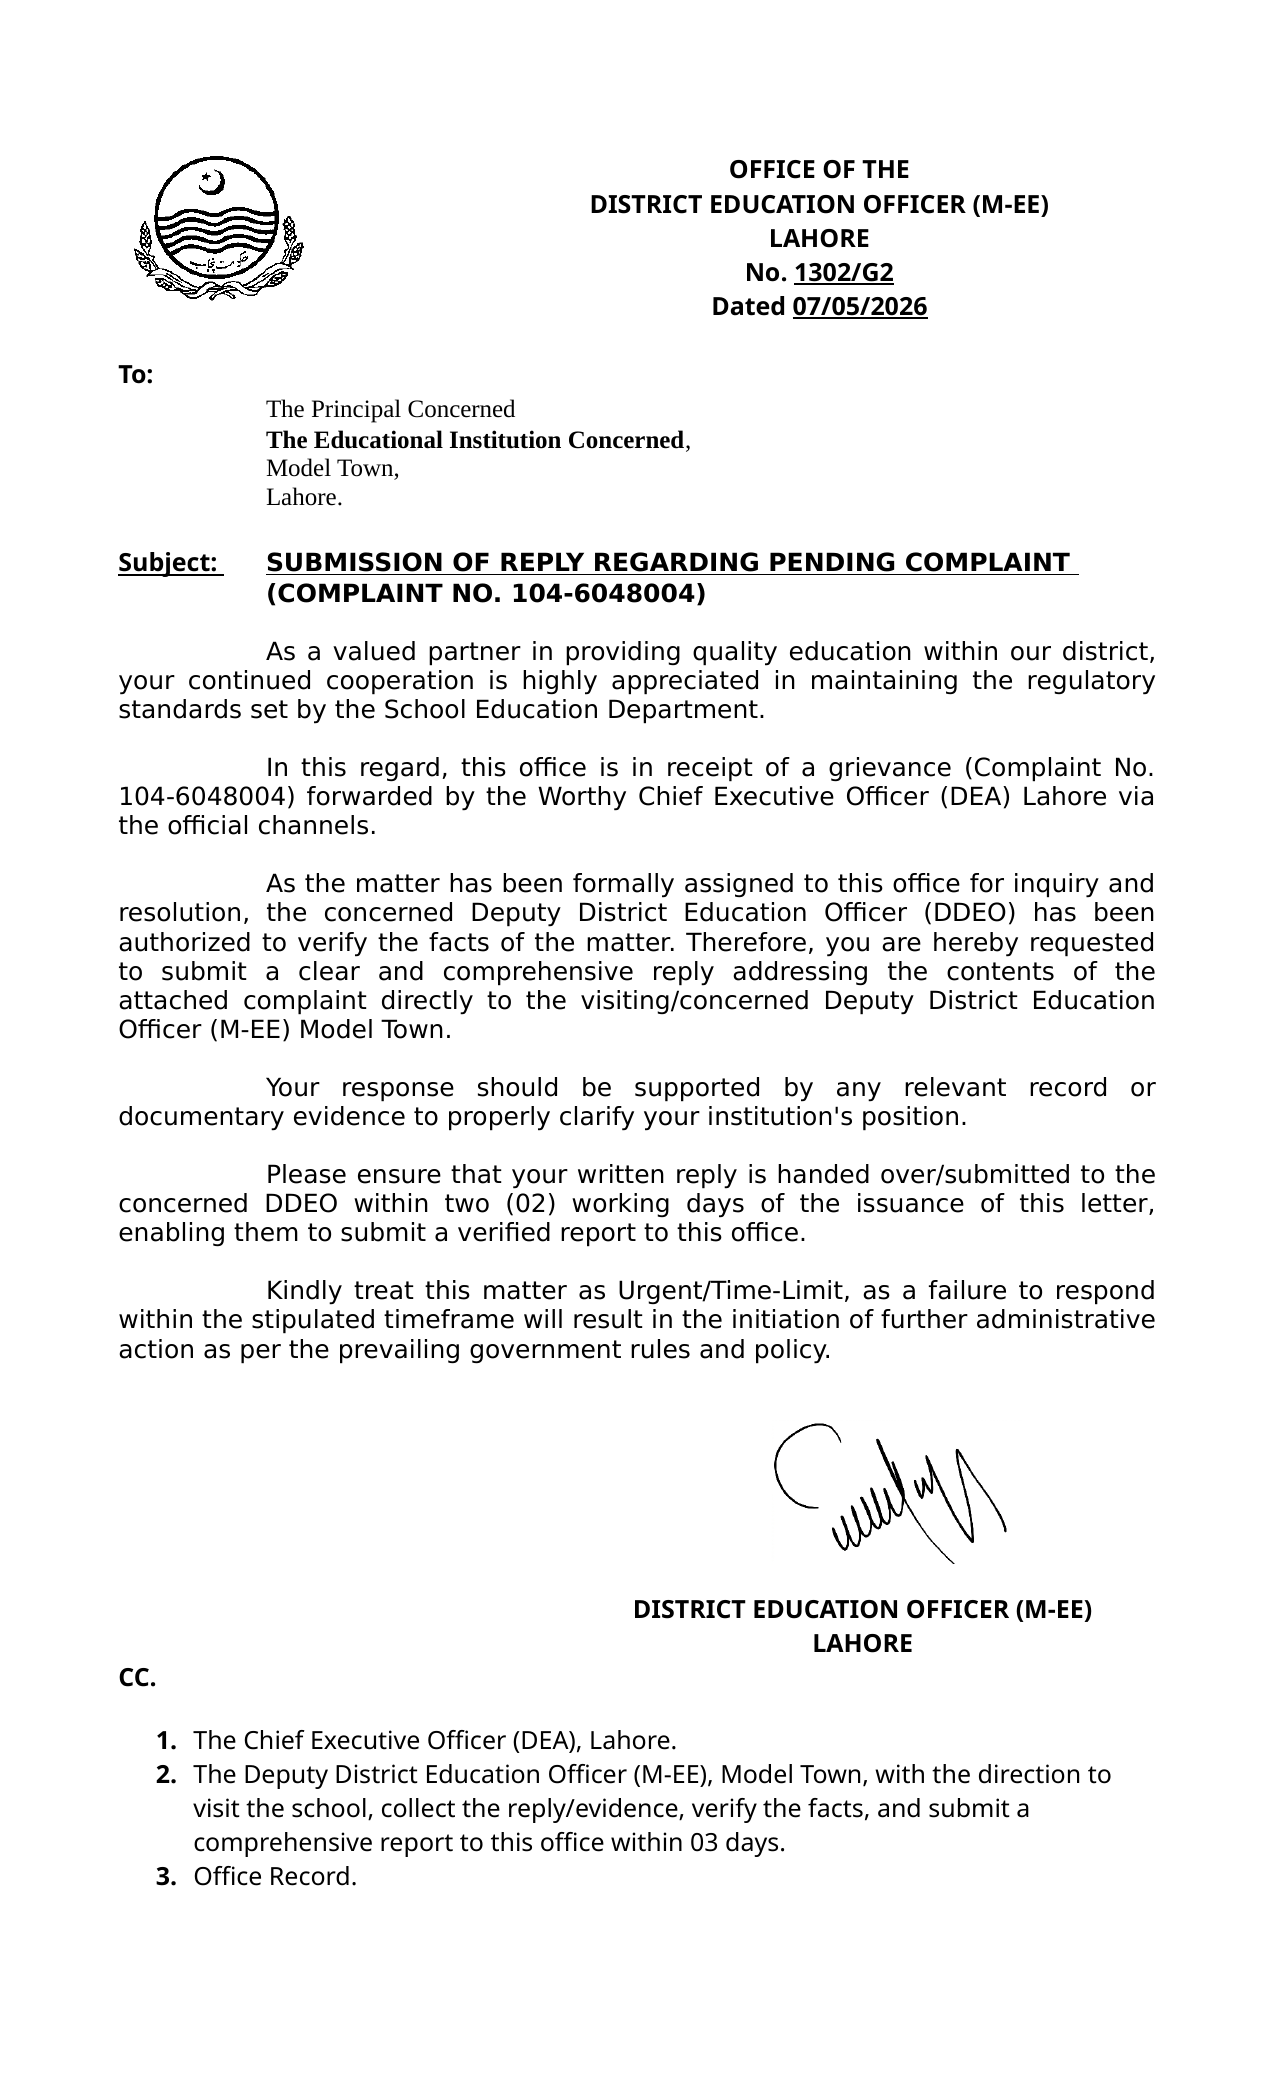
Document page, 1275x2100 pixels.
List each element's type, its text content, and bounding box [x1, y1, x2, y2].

text Kindly treat this matter as Urgent/Time-Limit, as a failure to respond within the stipulated timeframe will result in the initiation of further administrative action as per the prevailing government rules and policy. [118, 1277, 1157, 1364]
text LAHORE [568, 1626, 1157, 1660]
text DISTRICT EDUCATION OFFICER (M-EE) [568, 1592, 1157, 1626]
picture [130, 152, 308, 307]
text The Educational Institution Concerned, [118, 425, 1157, 453]
table_header OFFICE OF THE DISTRICT EDUCATION OFFICER (M-EE) LAHORE No. 1302/G2 Dated 07/05/2026 [373, 152, 1116, 322]
list The Deputy District Education Officer (M-EE), Model Town, with the direction to visit the school, collect the reply/evidence, verify the facts, and submit a comprehensive report to this office within 03 days. [156, 1757, 1157, 1859]
list The Chief Executive Officer (DEA), Lahore. [156, 1723, 1157, 1757]
list Office Record. [156, 1859, 1157, 1893]
table_header [118, 152, 373, 322]
text Subject: SUBMISSION OF REPLY REGARDING PENDING COMPLAINT (COMPLAINT NO. 104-6048004) [118, 545, 1157, 608]
text As the matter has been formally assigned to this office for inquiry and resolution, the concerned Deputy District Education Officer (DDEO) has been authorized to verify the facts of the matter. Therefore, you are hereby requested to submit a clear and comprehensive reply addressing the contents of the attached complaint directly to the visiting/concerned Deputy District Education Officer (M-EE) Model Town. [118, 869, 1157, 1044]
text Please ensure that your written reply is handed over/submitted to the concerned DDEO within two (02) working days of the issuance of this letter, enabling them to submit a verified report to this office. [118, 1160, 1157, 1248]
text Your response should be supported by any relevant record or documentary evidence to properly clarify your institution's position. [118, 1073, 1157, 1132]
text Lahore. [118, 482, 1157, 511]
text In this regard, this office is in receipt of a grievance (Complaint No. 104-6048004) forwarded by the Worthy Chief Executive Officer (DEA) Lahore via the official channels. [118, 753, 1157, 841]
text The Principal Concerned [118, 391, 1157, 425]
text As a valued partner in providing quality education within our district, your continued cooperation is highly appreciated in maintaining the regulatory standards set by the School Education Department. [118, 637, 1157, 724]
picture [786, 1420, 1027, 1567]
text To: [118, 357, 1157, 391]
text Model Town, [118, 453, 1157, 482]
text CC. [118, 1660, 1157, 1694]
